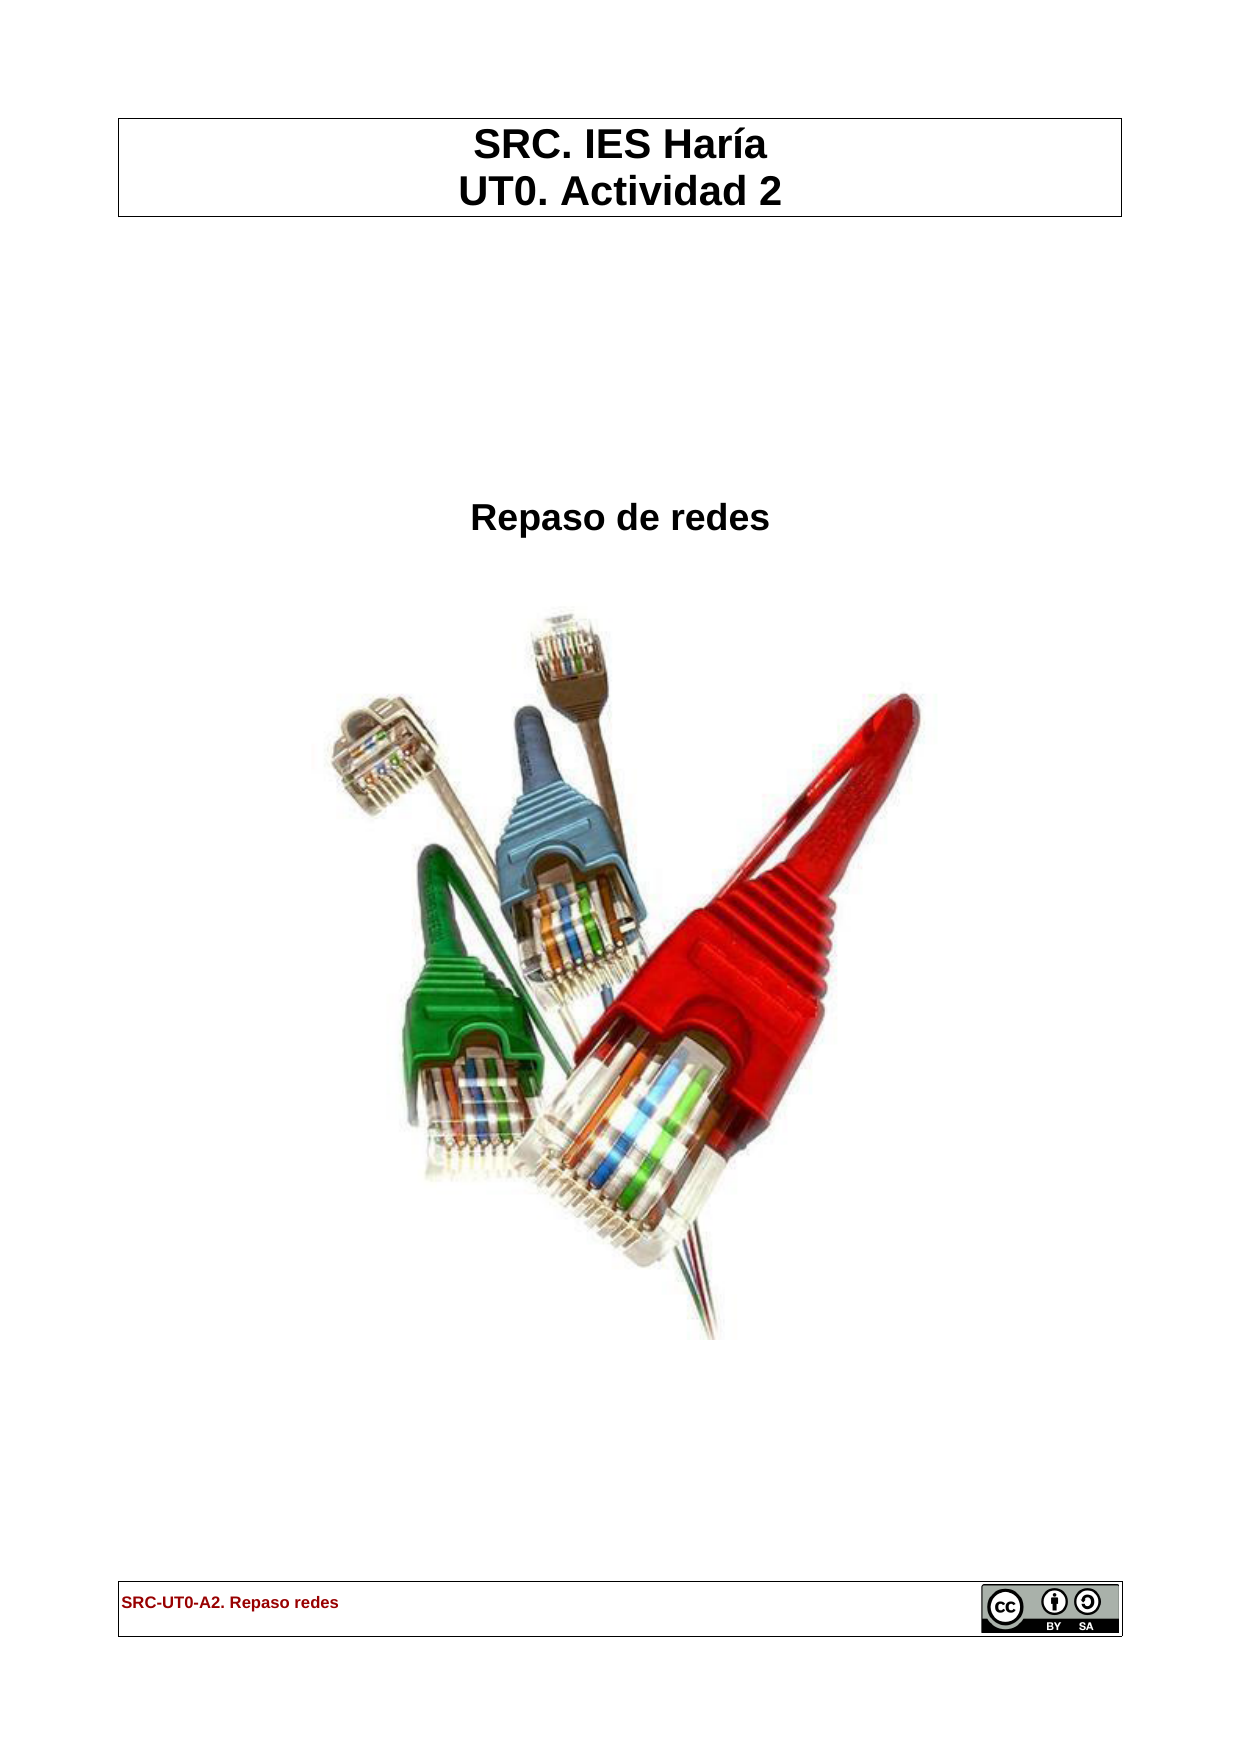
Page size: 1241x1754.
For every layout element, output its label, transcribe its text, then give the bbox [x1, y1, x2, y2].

text UT0. Actividad 2 [119, 165, 1121, 216]
text SRC. IES Haría [119, 119, 1121, 165]
picture [981, 1584, 1119, 1633]
subtitle Repaso de redes [118, 497, 1122, 538]
picture [246, 580, 994, 1340]
